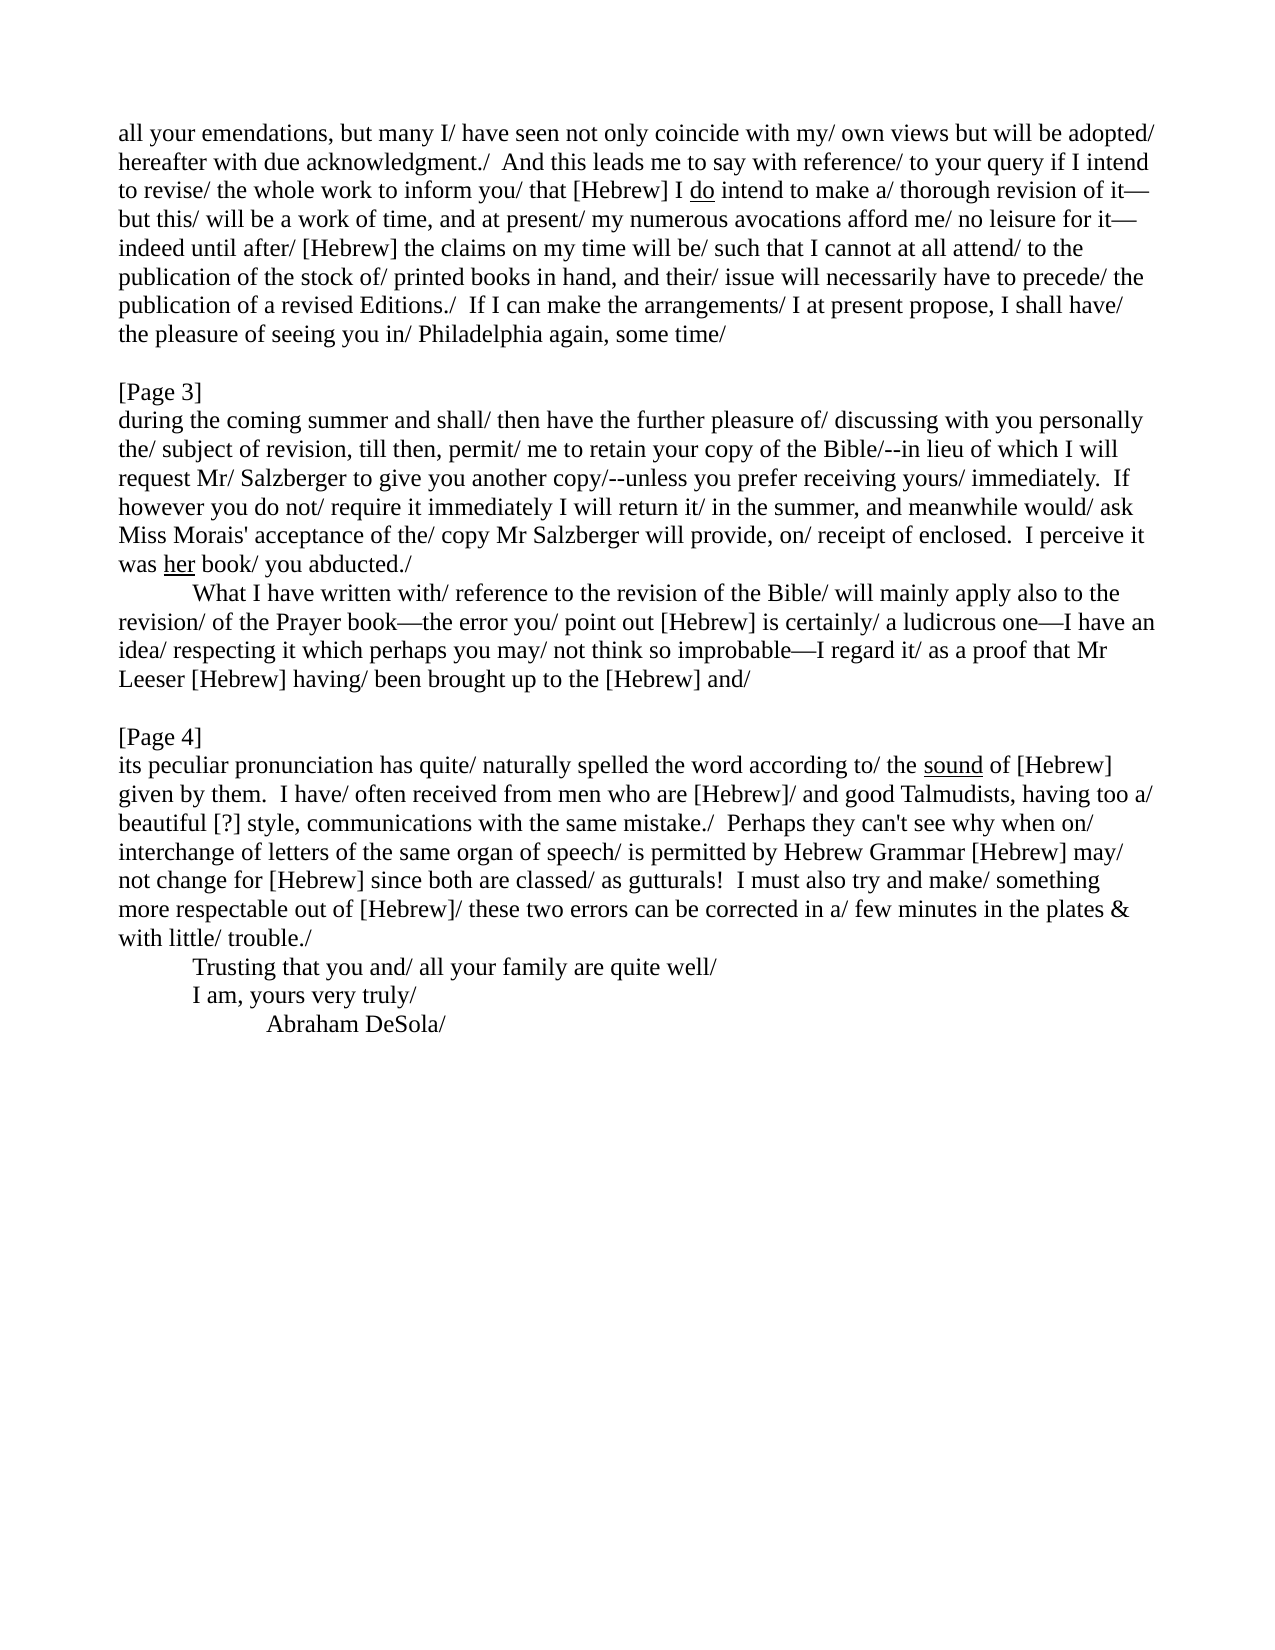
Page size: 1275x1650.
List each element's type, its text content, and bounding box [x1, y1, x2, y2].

text [Page 4] [118, 722, 1157, 751]
text Abraham DeSola/ [118, 1009, 1157, 1038]
text I am, yours very truly/ [118, 981, 1157, 1009]
text its peculiar pronunciation has quite/ naturally spelled the word according to/ the sound of [Hebrew] given by them. I have/ often received from men who are [Hebrew]/ and good Talmudists, having too a/ beautiful [?] style, communications with the same mistake./ Perhaps they can't see why when on/ interchange of letters of the same organ of speech/ is permitted by Hebrew Grammar [Hebrew] may/ not change for [Hebrew] since both are classed/ as gutturals! I must also try and make/ something more respectable out of [Hebrew]/ these two errors can be corrected in a/ few minutes in the plates & with little/ trouble./ [118, 751, 1157, 952]
text all your emendations, but many I/ have seen not only coincide with my/ own views but will be adopted/ hereafter with due acknowledgment./ And this leads me to say with reference/ to your query if I intend to revise/ the whole work to inform you/ that [Hebrew] I do intend to make a/ thorough revision of it—but this/ will be a work of time, and at present/ my numerous avocations afford me/ no leisure for it—indeed until after/ [Hebrew] the claims on my time will be/ such that I cannot at all attend/ to the publication of the stock of/ printed books in hand, and their/ issue will necessarily have to precede/ the publication of a revised Editions./ If I can make the arrangements/ I at present propose, I shall have/ the pleasure of seeing you in/ Philadelphia again, some time/ [118, 118, 1157, 348]
text during the coming summer and shall/ then have the further pleasure of/ discussing with you personally the/ subject of revision, till then, permit/ me to retain your copy of the Bible/--in lieu of which I will request Mr/ Salzberger to give you another copy/--unless you prefer receiving yours/ immediately. If however you do not/ require it immediately I will return it/ in the summer, and meanwhile would/ ask Miss Morais' acceptance of the/ copy Mr Salzberger will provide, on/ receipt of enclosed. I perceive it was her book/ you abducted./ [118, 406, 1157, 578]
text [Page 3] [118, 377, 1157, 406]
text What I have written with/ reference to the revision of the Bible/ will mainly apply also to the revision/ of the Prayer book—the error you/ point out [Hebrew] is certainly/ a ludicrous one—I have an idea/ respecting it which perhaps you may/ not think so improbable—I regard it/ as a proof that Mr Leeser [Hebrew] having/ been brought up to the [Hebrew] and/ [118, 578, 1157, 693]
text Trusting that you and/ all your family are quite well/ [118, 952, 1157, 981]
